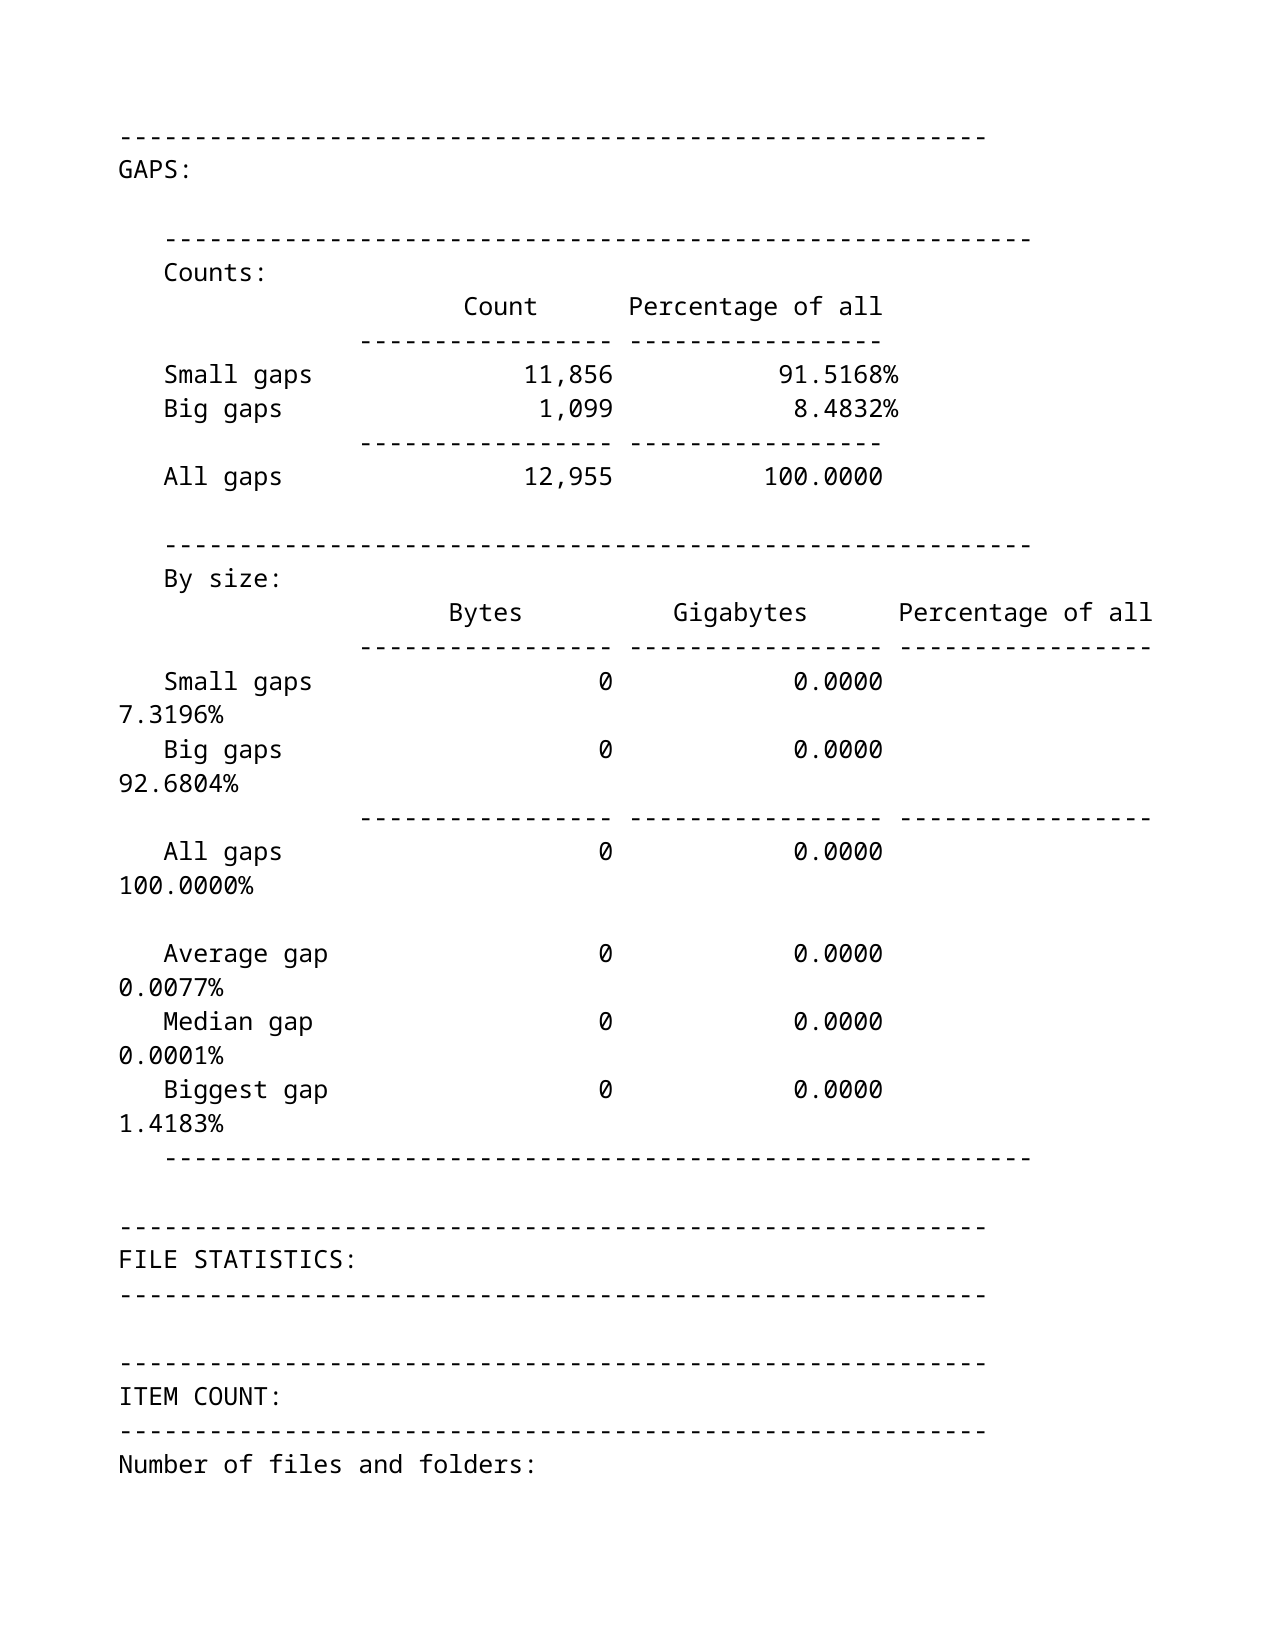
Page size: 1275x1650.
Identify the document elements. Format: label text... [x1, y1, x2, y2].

text All gaps 12,955 100.0000 [118, 459, 1157, 493]
text Biggest gap 0 0.0000 1.4183% [118, 1072, 1157, 1140]
text Big gaps 1,099 8.4832% [118, 391, 1157, 425]
text By size: [118, 561, 1157, 595]
text ---------------------------------------------------------- [118, 1412, 1157, 1447]
text Small gaps 11,856 91.5168% [118, 357, 1157, 391]
text Big gaps 0 0.0000 92.6804% [118, 731, 1157, 799]
text Number of files and folders: [118, 1447, 1157, 1481]
text ---------------------------------------------------------- [118, 1344, 1157, 1378]
text All gaps 0 0.0000 100.0000% [118, 833, 1157, 902]
text Small gaps 0 0.0000 7.3196% [118, 663, 1157, 731]
text Bytes Gigabytes Percentage of all [118, 595, 1157, 629]
text ---------------------------------------------------------- [118, 1276, 1157, 1310]
text ---------------------------------------------------------- [118, 118, 1157, 152]
text GAPS: [118, 152, 1157, 186]
text ---------------------------------------------------------- [118, 527, 1157, 561]
text ITEM COUNT: [118, 1378, 1157, 1412]
text Count Percentage of all [118, 288, 1157, 322]
text ---------------------------------------------------------- [118, 1140, 1157, 1174]
text Average gap 0 0.0000 0.0077% [118, 936, 1157, 1004]
text ----------------- ----------------- [118, 425, 1157, 459]
text ---------------------------------------------------------- [118, 220, 1157, 254]
text ---------------------------------------------------------- [118, 1208, 1157, 1242]
text Counts: [118, 254, 1157, 288]
text FILE STATISTICS: [118, 1242, 1157, 1276]
text Median gap 0 0.0000 0.0001% [118, 1004, 1157, 1072]
text ----------------- ----------------- ----------------- [118, 799, 1157, 833]
text ----------------- ----------------- ----------------- [118, 629, 1157, 663]
text ----------------- ----------------- [118, 322, 1157, 357]
